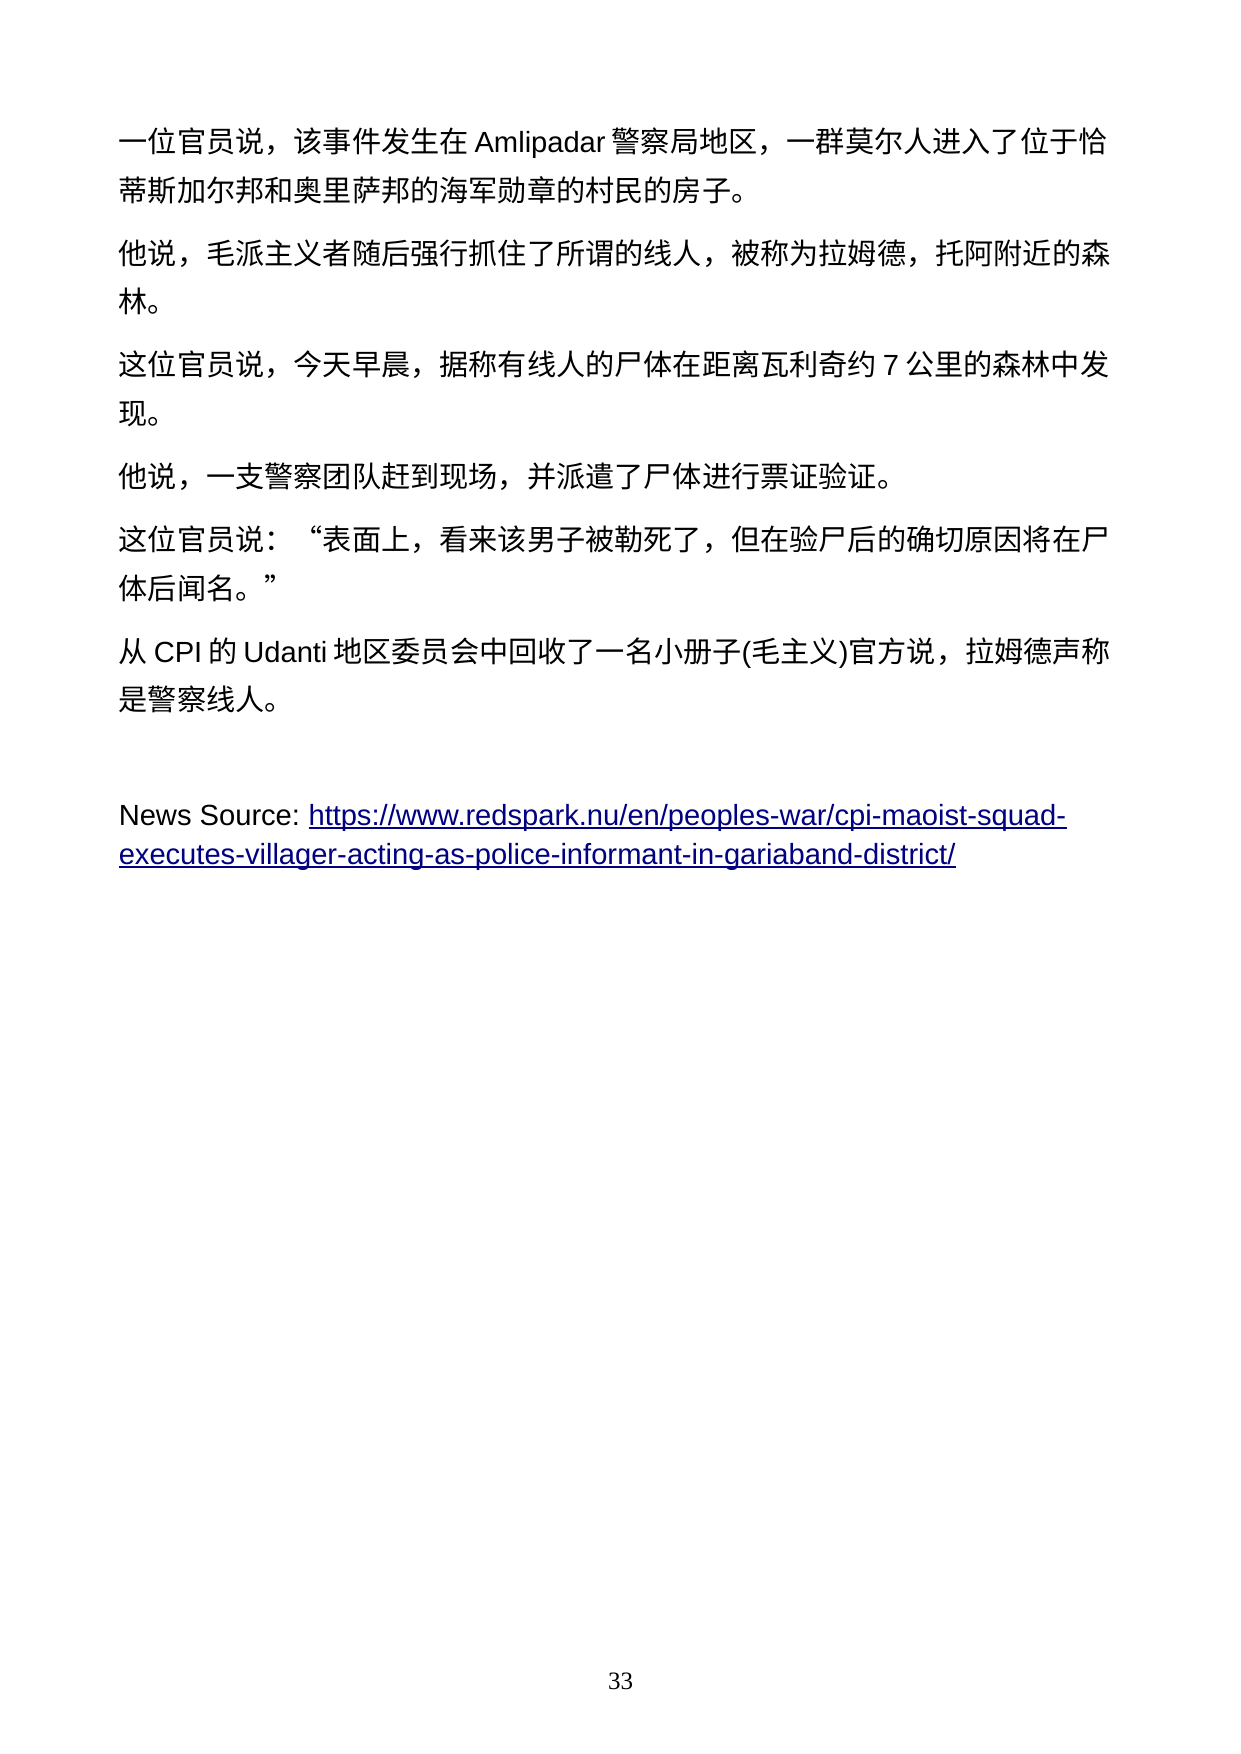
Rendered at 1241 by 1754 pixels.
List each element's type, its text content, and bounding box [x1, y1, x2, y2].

text 这位官员说，今天早晨，据称有线人的尸体在距离瓦利奇约7公里的森林中发现。 [118, 342, 1122, 433]
text 来源：https：//www.siasat.com/chhattisgarh-naxalites-kill-villager-on--> 可疑的 - 贝尔 - 派利 - 派利 - - 派利 - 塞皮斯 - informer-2545820/ [178, 740, 1063, 769]
text 他说，毛派主义者随后强行抓住了所谓的线人，被称为拉姆德，托阿附近的森林。 [118, 230, 1122, 321]
text 他说，一支警察团队赶到现场，并派遣了尸体进行票证验证。 [118, 453, 1122, 496]
text News Source: https://www.redspark.nu/en/peoples-war/cpi-maoist-squad-executes-villager-acting-as-police-informant-in-gariaband-district/ [118, 798, 1122, 870]
text 从CPI的Udanti地区委员会中回收了一名小册子(毛主义)官方说，拉姆德声称是警察线人。 [118, 628, 1122, 719]
text 这位官员说：“表面上，看来该男子被勒死了，但在验尸后的确切原因将在尸体后闻名。” [118, 517, 1122, 607]
text 一位官员说，该事件发生在Amlipadar警察局地区，一群莫尔人进入了位于恰蒂斯加尔邦和奥里萨邦的海军勋章的村民的房子。 [118, 118, 1122, 209]
